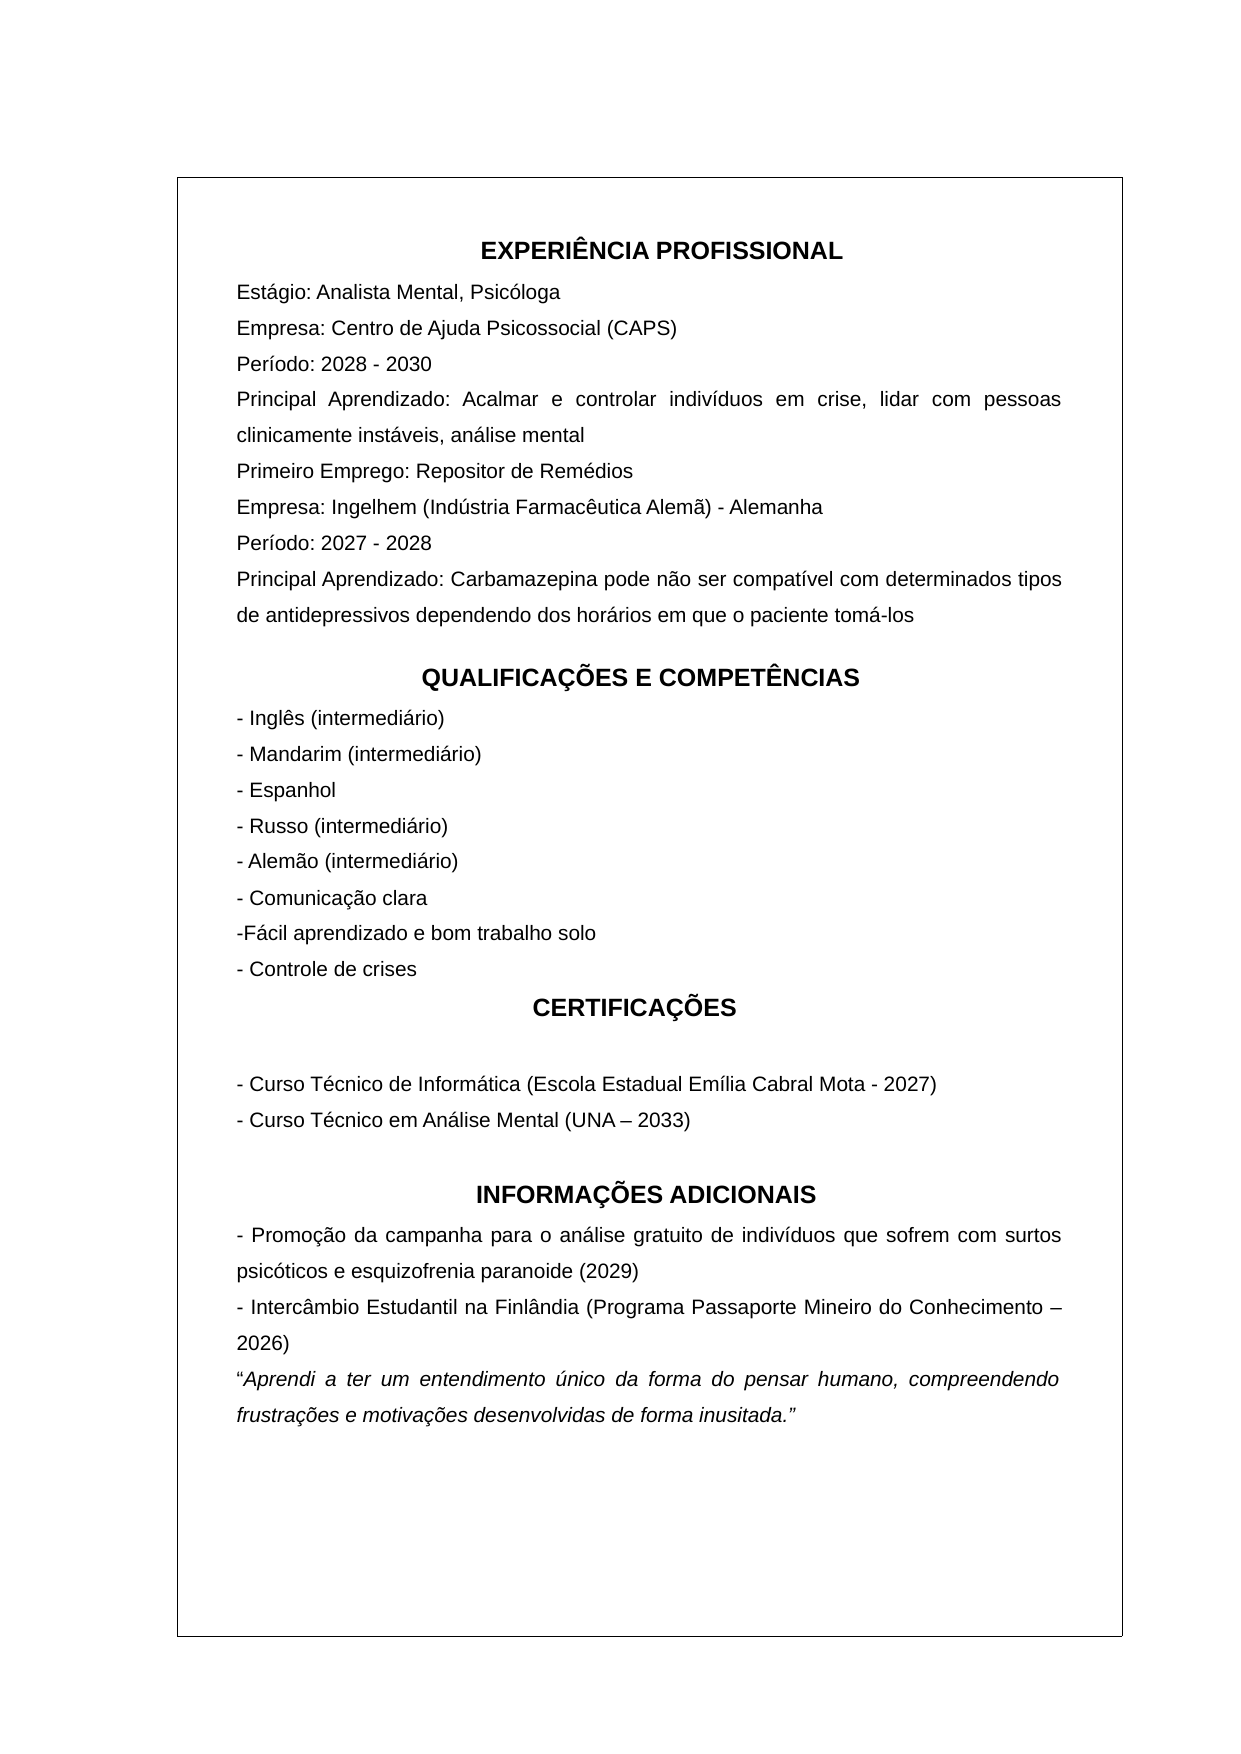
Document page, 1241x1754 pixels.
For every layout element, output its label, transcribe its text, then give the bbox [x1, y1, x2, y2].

text - Promoção da campanha para o análise gratuito de indivíduos que sofrem com surtos psicóticos e esquizofrenia paranoide (2029) [236, 1223, 1063, 1283]
text “Aprendi a ter um entendimento único da forma do pensar humano, compreendendo frustrações e motivações desenvolvidas de forma inusitada.” [236, 1367, 1063, 1427]
text Período: 2027 - 2028 [236, 531, 1063, 555]
text Período: 2028 - 2030 [236, 351, 1063, 375]
text CERTIFICAÇÕES [236, 993, 1063, 1022]
text QUALIFICAÇÕES E COMPETÊNCIAS [236, 662, 1063, 691]
text INFORMAÇÕES ADICIONAIS [236, 1180, 1063, 1209]
text - Espanhol [236, 777, 1063, 801]
text Estágio: Analista Mental, Psicóloga [236, 279, 1063, 303]
text EXPERIÊNCIA PROFISSIONAL [236, 236, 1063, 265]
text - Intercâmbio Estudantil na Finlândia (Programa Passaporte Mineiro do Conhecimento – 2026) [236, 1295, 1063, 1355]
text - Alemão (intermediário) [236, 849, 1063, 873]
text -Fácil aprendizado e bom trabalho solo [236, 921, 1063, 945]
text - Mandarim (intermediário) [236, 742, 1063, 766]
text - Curso Técnico em Análise Mental (UNA – 2033) [236, 1108, 1063, 1132]
text Empresa: Centro de Ajuda Psicossocial (CAPS) [236, 315, 1063, 339]
text Primeiro Emprego: Repositor de Remédios [236, 459, 1063, 483]
text Principal Aprendizado: Acalmar e controlar indivíduos em crise, lidar com pessoas clinicamente instáveis, análise mental [236, 387, 1063, 447]
text - Russo (intermediário) [236, 813, 1063, 837]
text - Curso Técnico de Informática (Escola Estadual Emília Cabral Mota - 2027) [236, 1072, 1063, 1096]
text - Comunicação clara [236, 885, 1063, 909]
text - Controle de crises [236, 957, 1063, 981]
text Principal Aprendizado: Carbamazepina pode não ser compatível com determinados tipos de antidepressivos dependendo dos horários em que o paciente tomá-los [236, 567, 1063, 627]
text Empresa: Ingelhem (Indústria Farmacêutica Alemã) - Alemanha [236, 495, 1063, 519]
text - Inglês (intermediário) [236, 706, 1063, 729]
